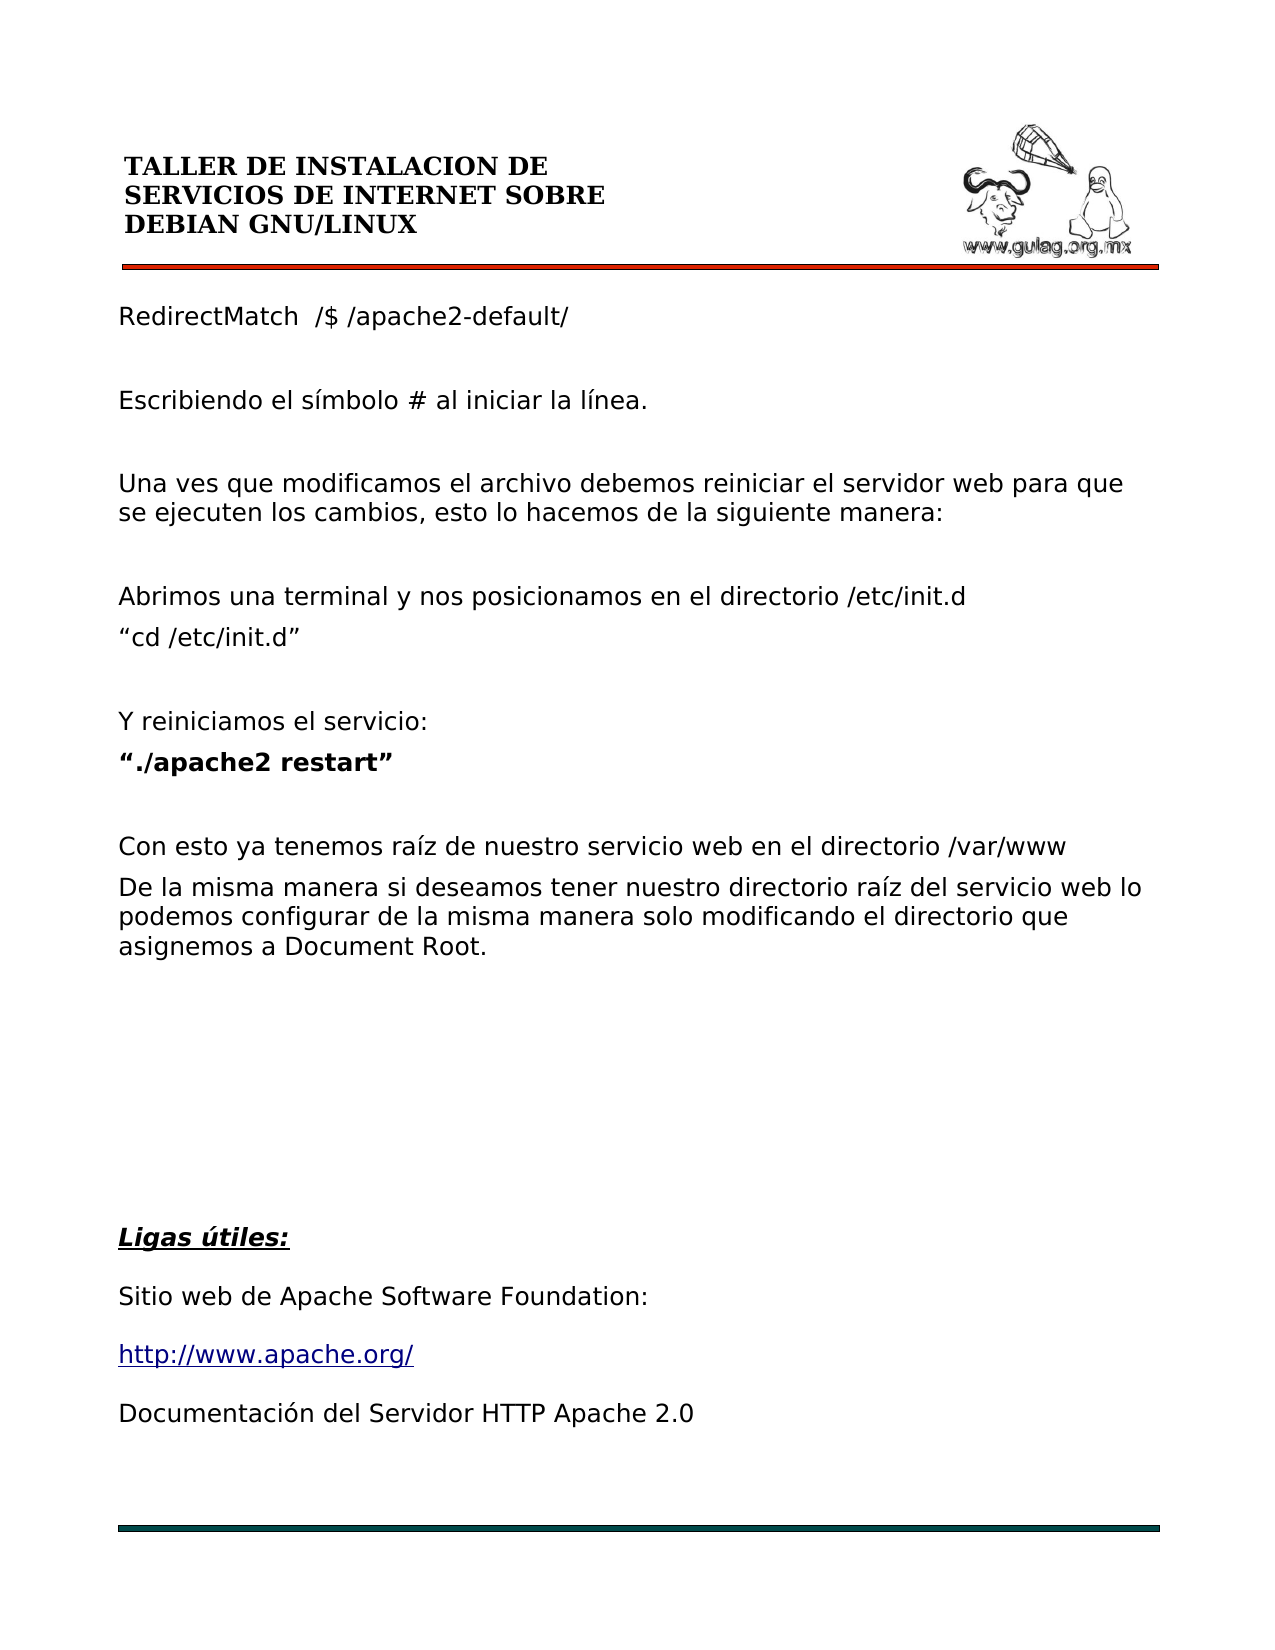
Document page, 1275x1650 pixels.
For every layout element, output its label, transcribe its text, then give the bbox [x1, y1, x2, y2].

text Ligas útiles: [118, 1223, 1157, 1253]
text “./apache2 restart” [118, 748, 1157, 778]
picture [961, 122, 1132, 260]
text Escribiendo el símbolo # al iniciar la línea. [118, 386, 1157, 415]
text Abrimos una terminal y nos posicionamos en el directorio /etc/init.d [118, 582, 1157, 611]
text Y reiniciamos el servicio: [118, 707, 1157, 736]
text Una ves que modificamos el archivo debemos reiniciar el servidor web para que se ejecuten los cambios, esto lo hacemos de la siguiente manera: [118, 469, 1157, 528]
text De la misma manera si deseamos tener nuestro directorio raíz del servicio web lo podemos configurar de la misma manera solo modificando el directorio que asignemos a Document Root. [118, 873, 1157, 961]
text Documentación del Servidor HTTP Apache 2.0 [118, 1399, 1157, 1428]
text Sitio web de Apache Software Foundation: [118, 1282, 1157, 1311]
text RedirectMatch /$ /apache2-default/ [118, 303, 1157, 332]
text “cd /etc/init.d” [118, 623, 1157, 653]
text http://www.apache.org/ [118, 1341, 1157, 1370]
text Con esto ya tenemos raíz de nuestro servicio web en el directorio /var/www [118, 832, 1157, 861]
